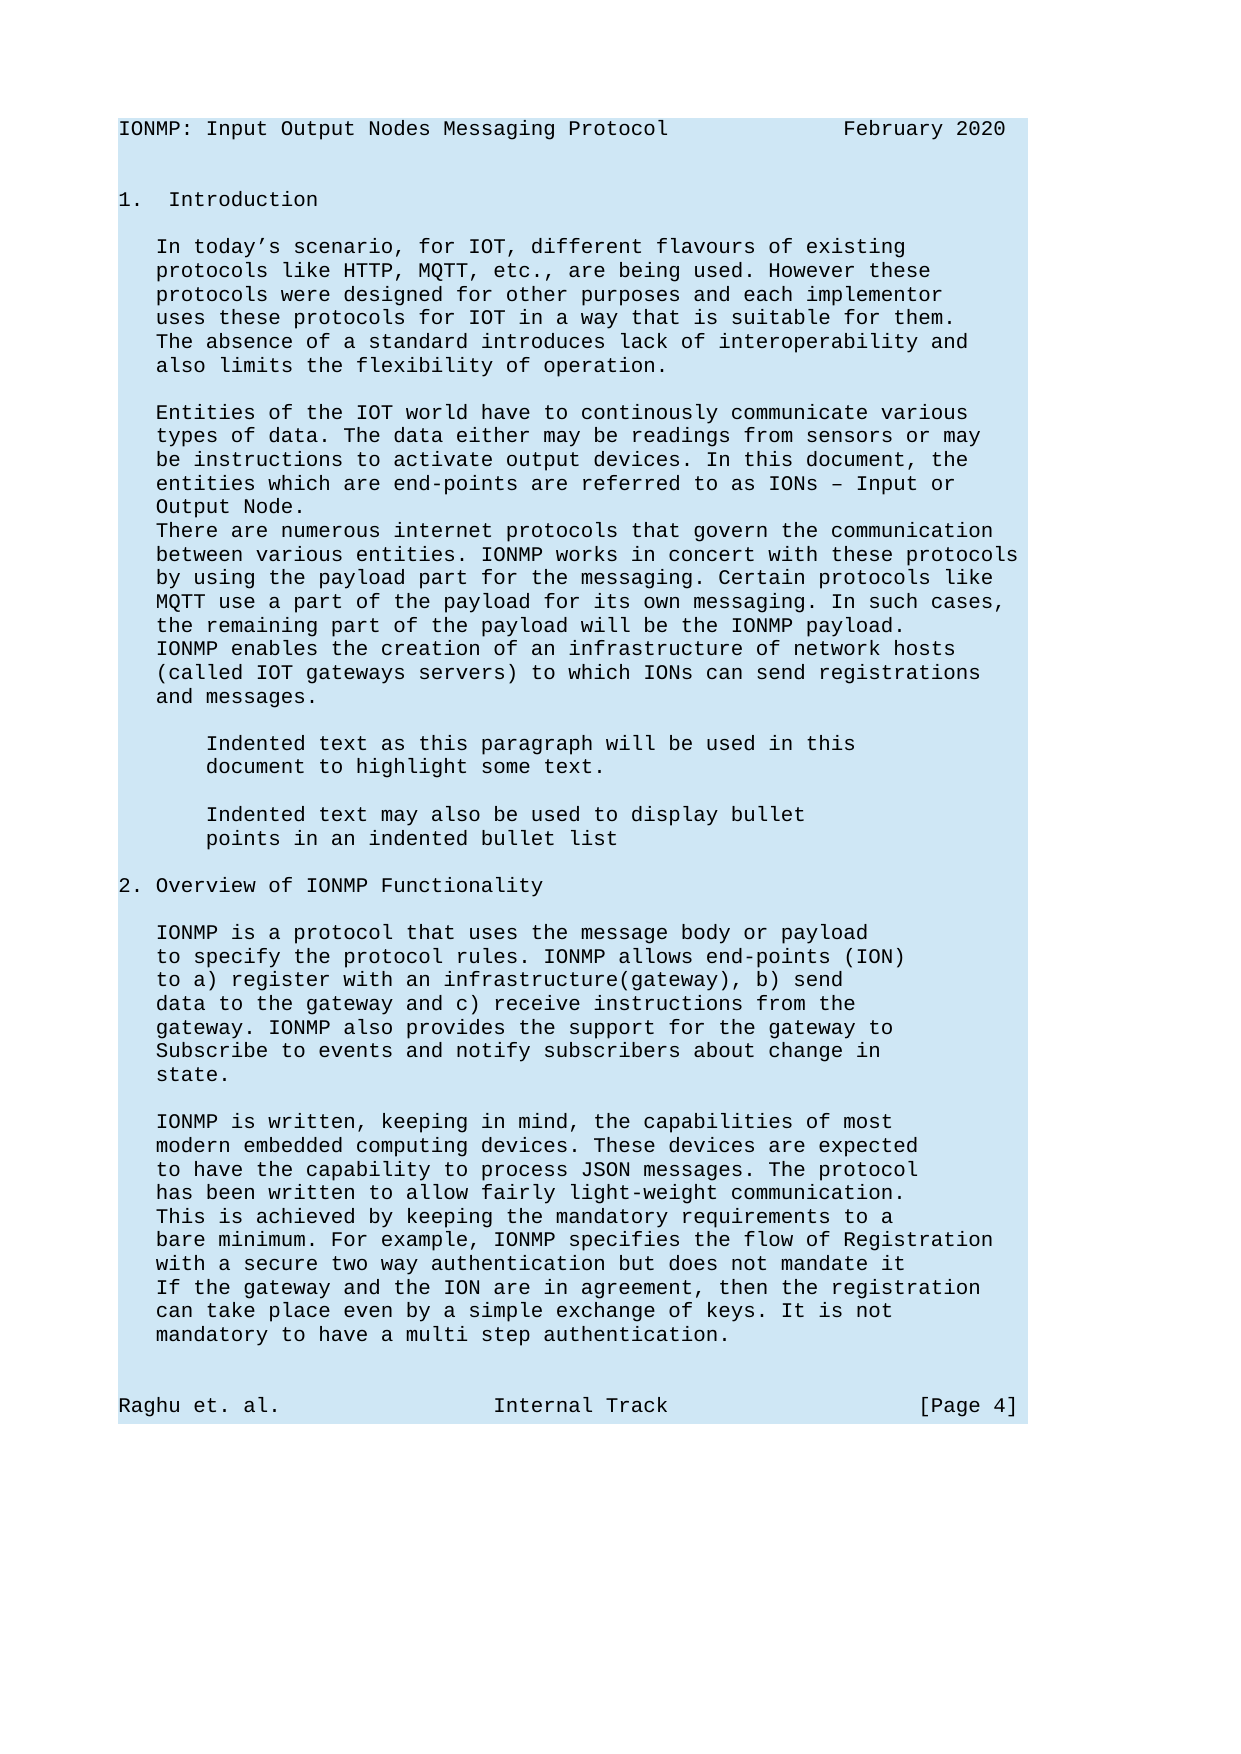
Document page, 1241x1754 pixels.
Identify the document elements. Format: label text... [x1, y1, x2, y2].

text be instructions to activate output devices. In this document, the entities which are end-points are referred to as IONs – Input or Output Node. There are numerous internet protocols that govern the communication between various entities. IONMP works in concert with these protocols by using the payload part for the messaging. Certain protocols like MQTT use a part of the payload for its own messaging. In such cases, the remaining part of the payload will be the IONMP payload. IONMP enables the creation of an infrastructure of network hosts (called IOT gateways servers) to which IONs can send registrations and messages. [118, 449, 1028, 709]
text IONMP is a protocol that uses the message body or payload [118, 922, 1028, 946]
text 2. Overview of IONMP Functionality [118, 875, 1028, 898]
text IONMP: Input Output Nodes Messaging Protocol February 2020 [118, 118, 1028, 142]
text Subscribe to events and notify subscribers about change in [118, 1040, 1028, 1064]
text Indented text as this paragraph will be used in this [118, 733, 1028, 757]
text Indented text may also be used to display bullet [118, 804, 1028, 827]
text document to highlight some text. [118, 757, 1028, 780]
text to specify the protocol rules. IONMP allows end-points (ION) [118, 946, 1028, 969]
text to a) register with an infrastructure(gateway), b) send [118, 969, 1028, 993]
text gateway. IONMP also provides the support for the gateway to [118, 1017, 1028, 1040]
text In today’s scenario, for IOT, different flavours of existing protocols like HTTP, MQTT, etc., are being used. However these protocols were designed for other purposes and each implementor uses these protocols for IOT in a way that is suitable for them. The absence of a standard introduces lack of interoperability and also limits the flexibility of operation. [118, 236, 1028, 378]
text data to the gateway and c) receive instructions from the [118, 993, 1028, 1017]
text Entities of the IOT world have to continously communicate various types of data. The data either may be readings from sensors or may [118, 402, 1028, 449]
text Raghu et. al. Internal Track [Page 4] [118, 1395, 1028, 1419]
text 1. Introduction [118, 189, 1028, 213]
text points in an indented bullet list [118, 827, 1028, 851]
text IONMP is written, keeping in mind, the capabilities of most modern embedded computing devices. These devices are expected to have the capability to process JSON messages. The protocol has been written to allow fairly light-weight communication. This is achieved by keeping the mandatory requirements to a bare minimum. For example, IONMP specifies the flow of Registration with a secure two way authentication but does not mandate it If the gateway and the ION are in agreement, then the registration can take place even by a simple exchange of keys. It is not mandatory to have a multi step authentication. [118, 1111, 1028, 1348]
text state. [118, 1064, 1028, 1088]
